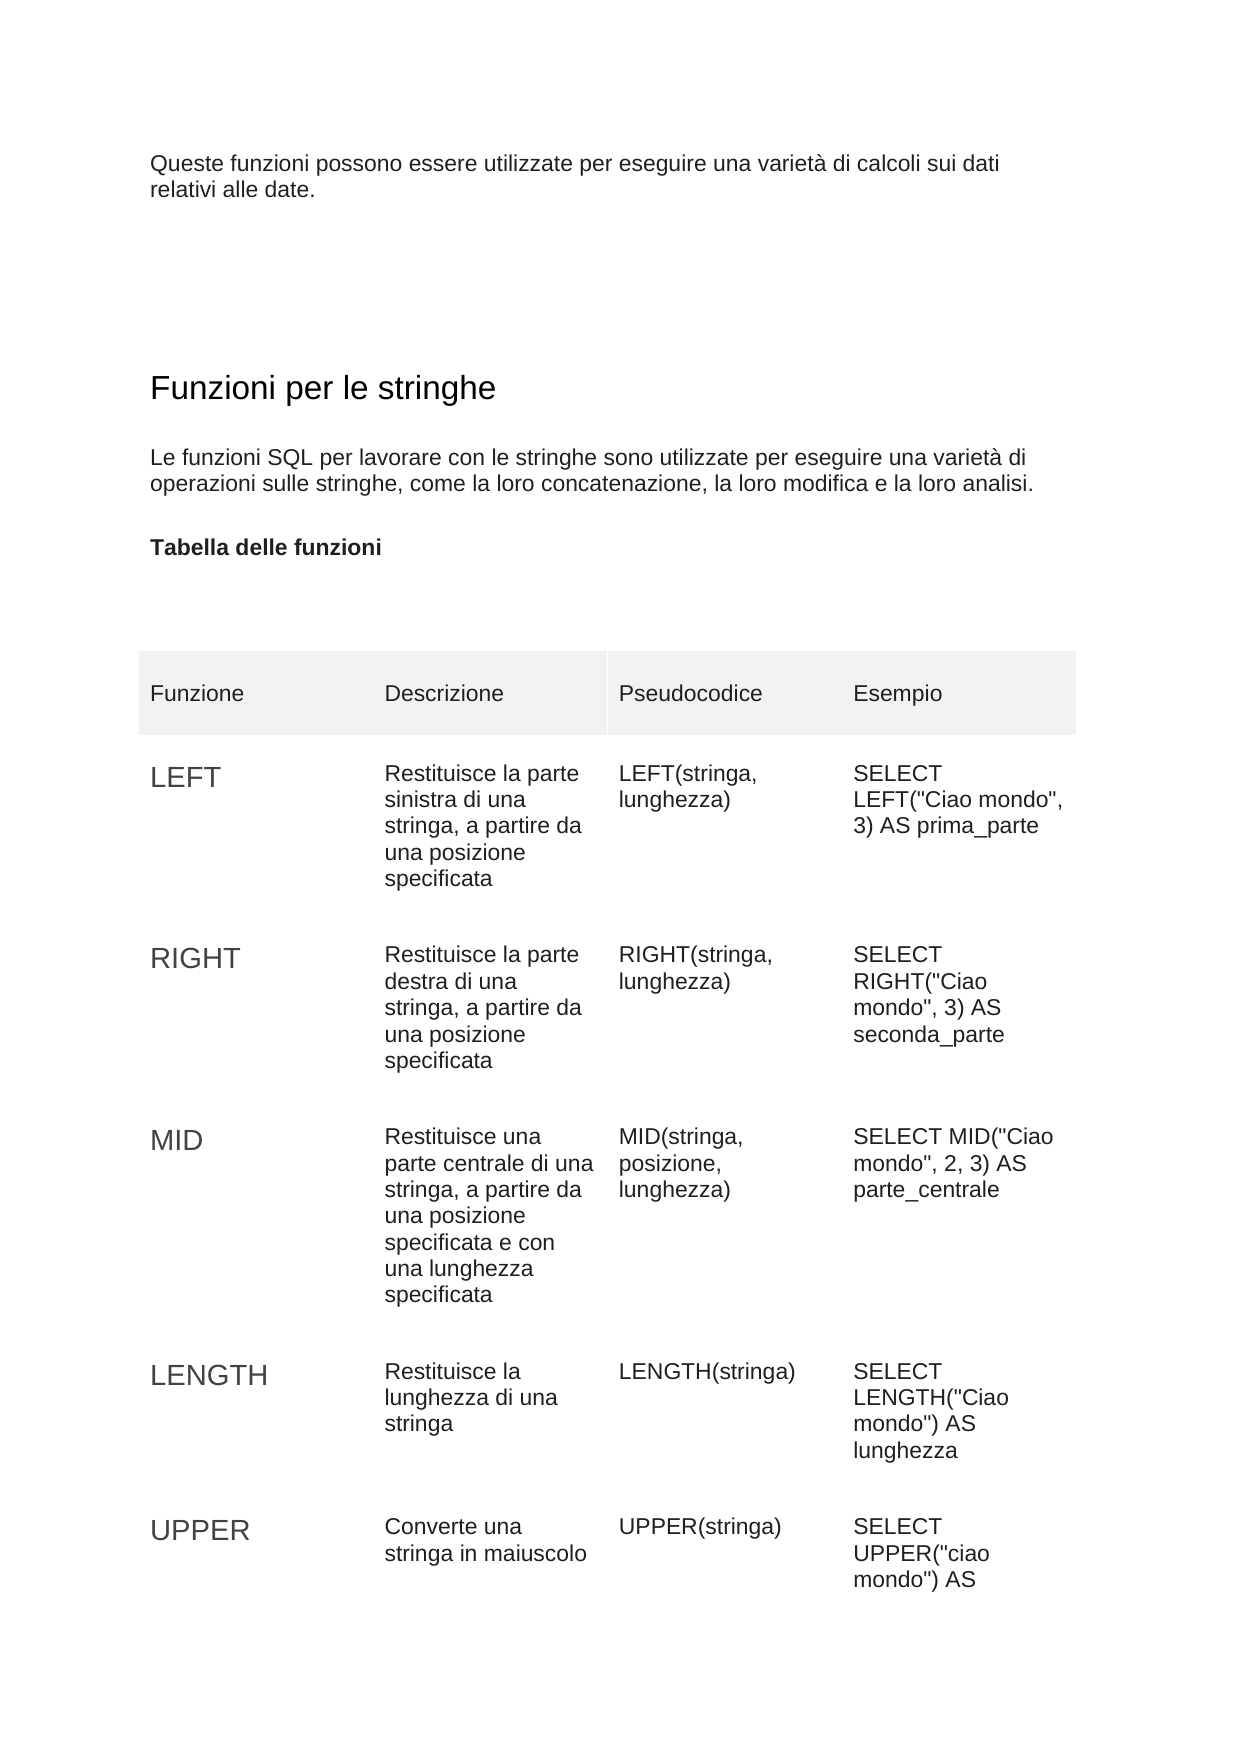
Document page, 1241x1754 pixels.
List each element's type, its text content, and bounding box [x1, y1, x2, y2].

table_cell RIGHT(stringa, lunghezza) [608, 916, 842, 1098]
table_cell Restituisce la parte destra di una stringa, a partire da una posizione specificata [373, 916, 607, 1098]
table_cell Converte una stringa in maiuscolo [373, 1488, 607, 1592]
table_cell SELECT LENGTH("Ciao mondo") AS lunghezza [842, 1333, 1076, 1488]
text Le funzioni SQL per lavorare con le stringhe sono utilizzate per eseguire una varietà di operazioni sulle stringhe, come la loro concatenazione, la loro modifica e la loro analisi. [150, 444, 1053, 497]
text Tabella delle funzioni [150, 534, 1053, 560]
table_cell UPPER [139, 1488, 373, 1592]
table_cell LENGTH [139, 1333, 373, 1488]
text Queste funzioni possono essere utilizzate per eseguire una varietà di calcoli sui dati relativi alle date. [150, 150, 1053, 203]
table_cell SELECT RIGHT("Ciao mondo", 3) AS seconda_parte [842, 916, 1076, 1098]
table_cell RIGHT [139, 916, 373, 1098]
table_cell Restituisce la parte sinistra di una stringa, a partire da una posizione specificata [373, 735, 607, 916]
subtitle Funzioni per le stringhe [150, 368, 1053, 406]
table_cell Restituisce una parte centrale di una stringa, a partire da una posizione specificata e con una lunghezza specificata [373, 1098, 607, 1333]
table_cell LEFT(stringa, lunghezza) [608, 735, 842, 916]
table_cell LENGTH(stringa) [608, 1333, 842, 1488]
table_cell SELECT LEFT("Ciao mondo", 3) AS prima_parte [842, 735, 1076, 916]
table_cell LEFT [139, 735, 373, 916]
table_cell SELECT MID("Ciao mondo", 2, 3) AS parte_centrale [842, 1098, 1076, 1333]
table_cell Restituisce la lunghezza di una stringa [373, 1333, 607, 1488]
table_cell SELECT UPPER("ciao mondo") AS [842, 1488, 1076, 1592]
table_cell MID(stringa, posizione, lunghezza) [608, 1098, 842, 1333]
table_header Descrizione [373, 651, 607, 735]
table_cell UPPER(stringa) [608, 1488, 842, 1592]
table_header Funzione [139, 651, 373, 735]
table_header Pseudocodice [608, 651, 842, 735]
table_cell MID [139, 1098, 373, 1333]
table_header Esempio [842, 651, 1076, 735]
